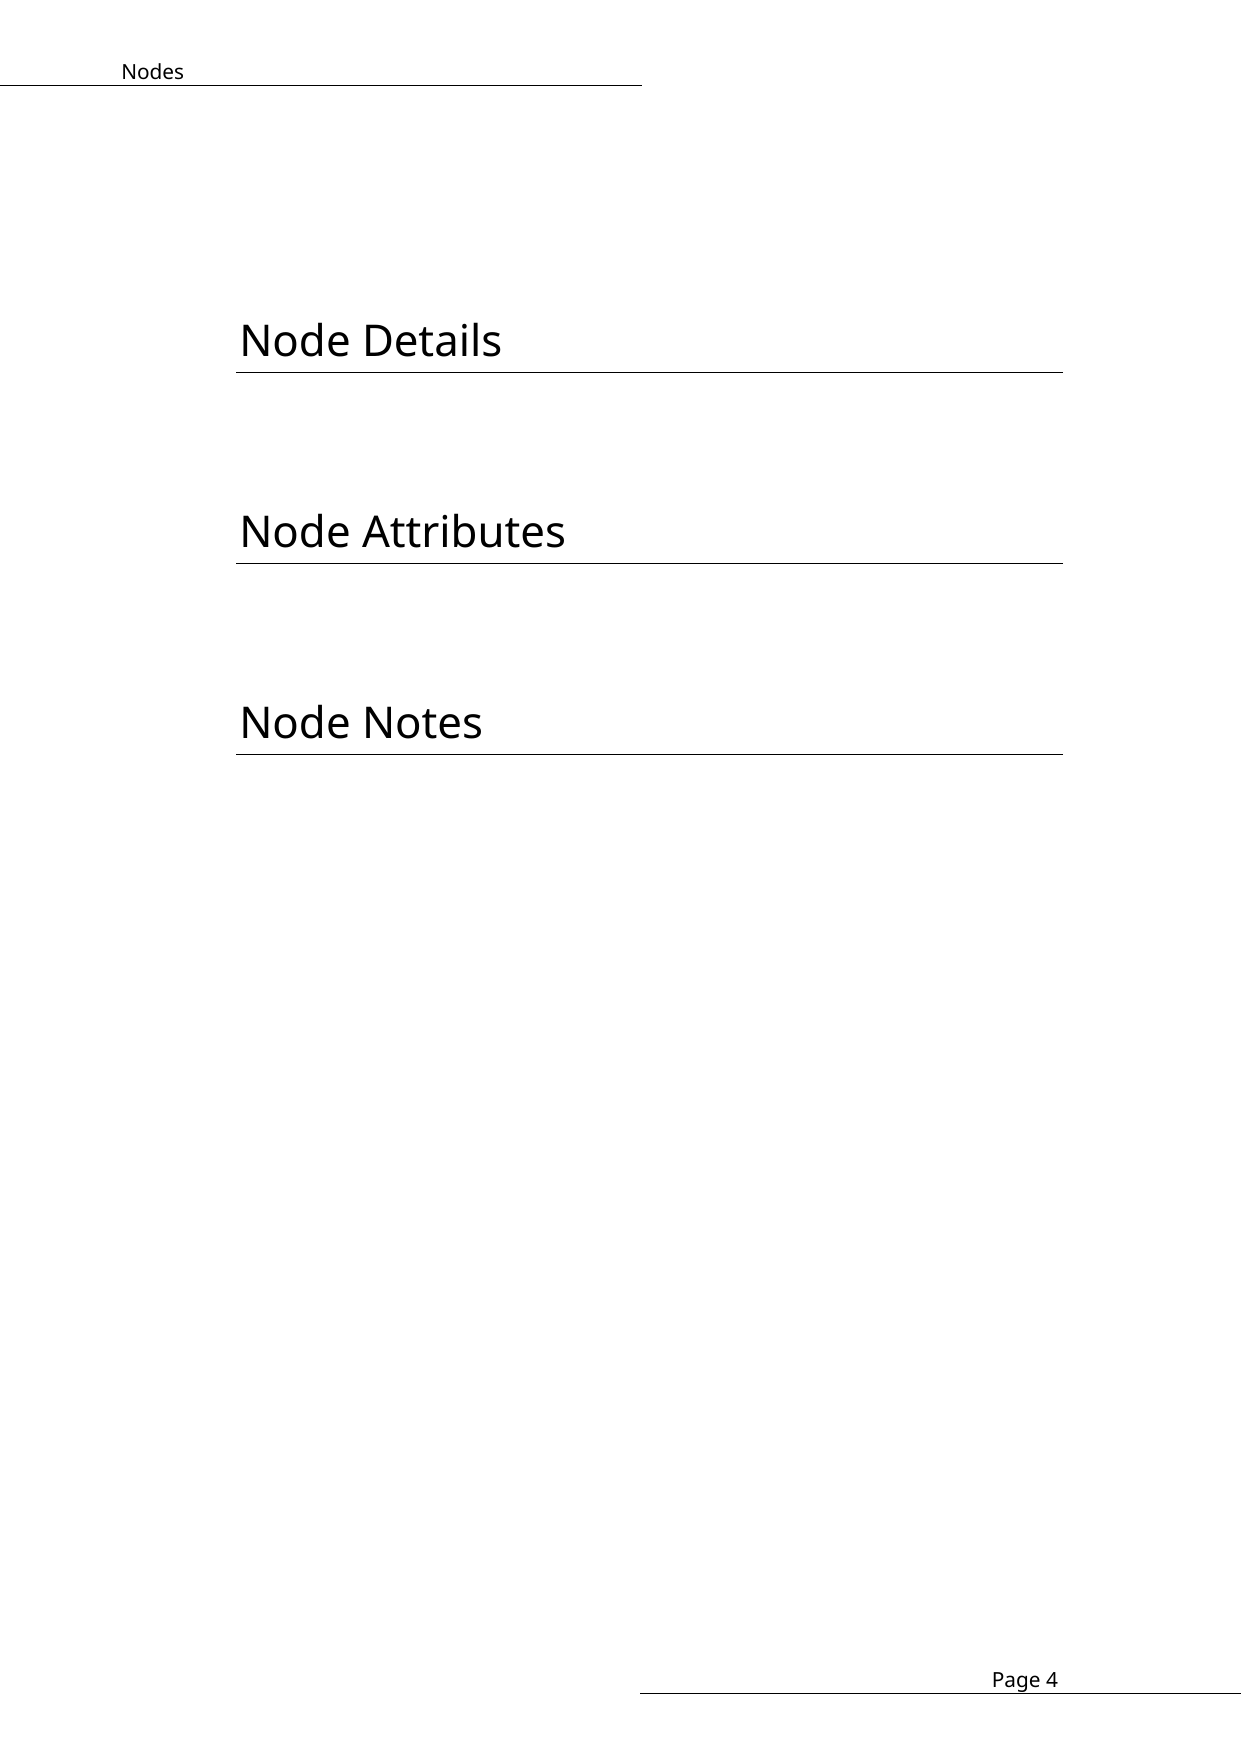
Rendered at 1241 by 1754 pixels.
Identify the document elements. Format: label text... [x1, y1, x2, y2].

subtitle Node Attributes [236, 498, 1063, 563]
subtitle Node Notes [236, 689, 1063, 754]
subtitle Node Details [236, 307, 1063, 372]
